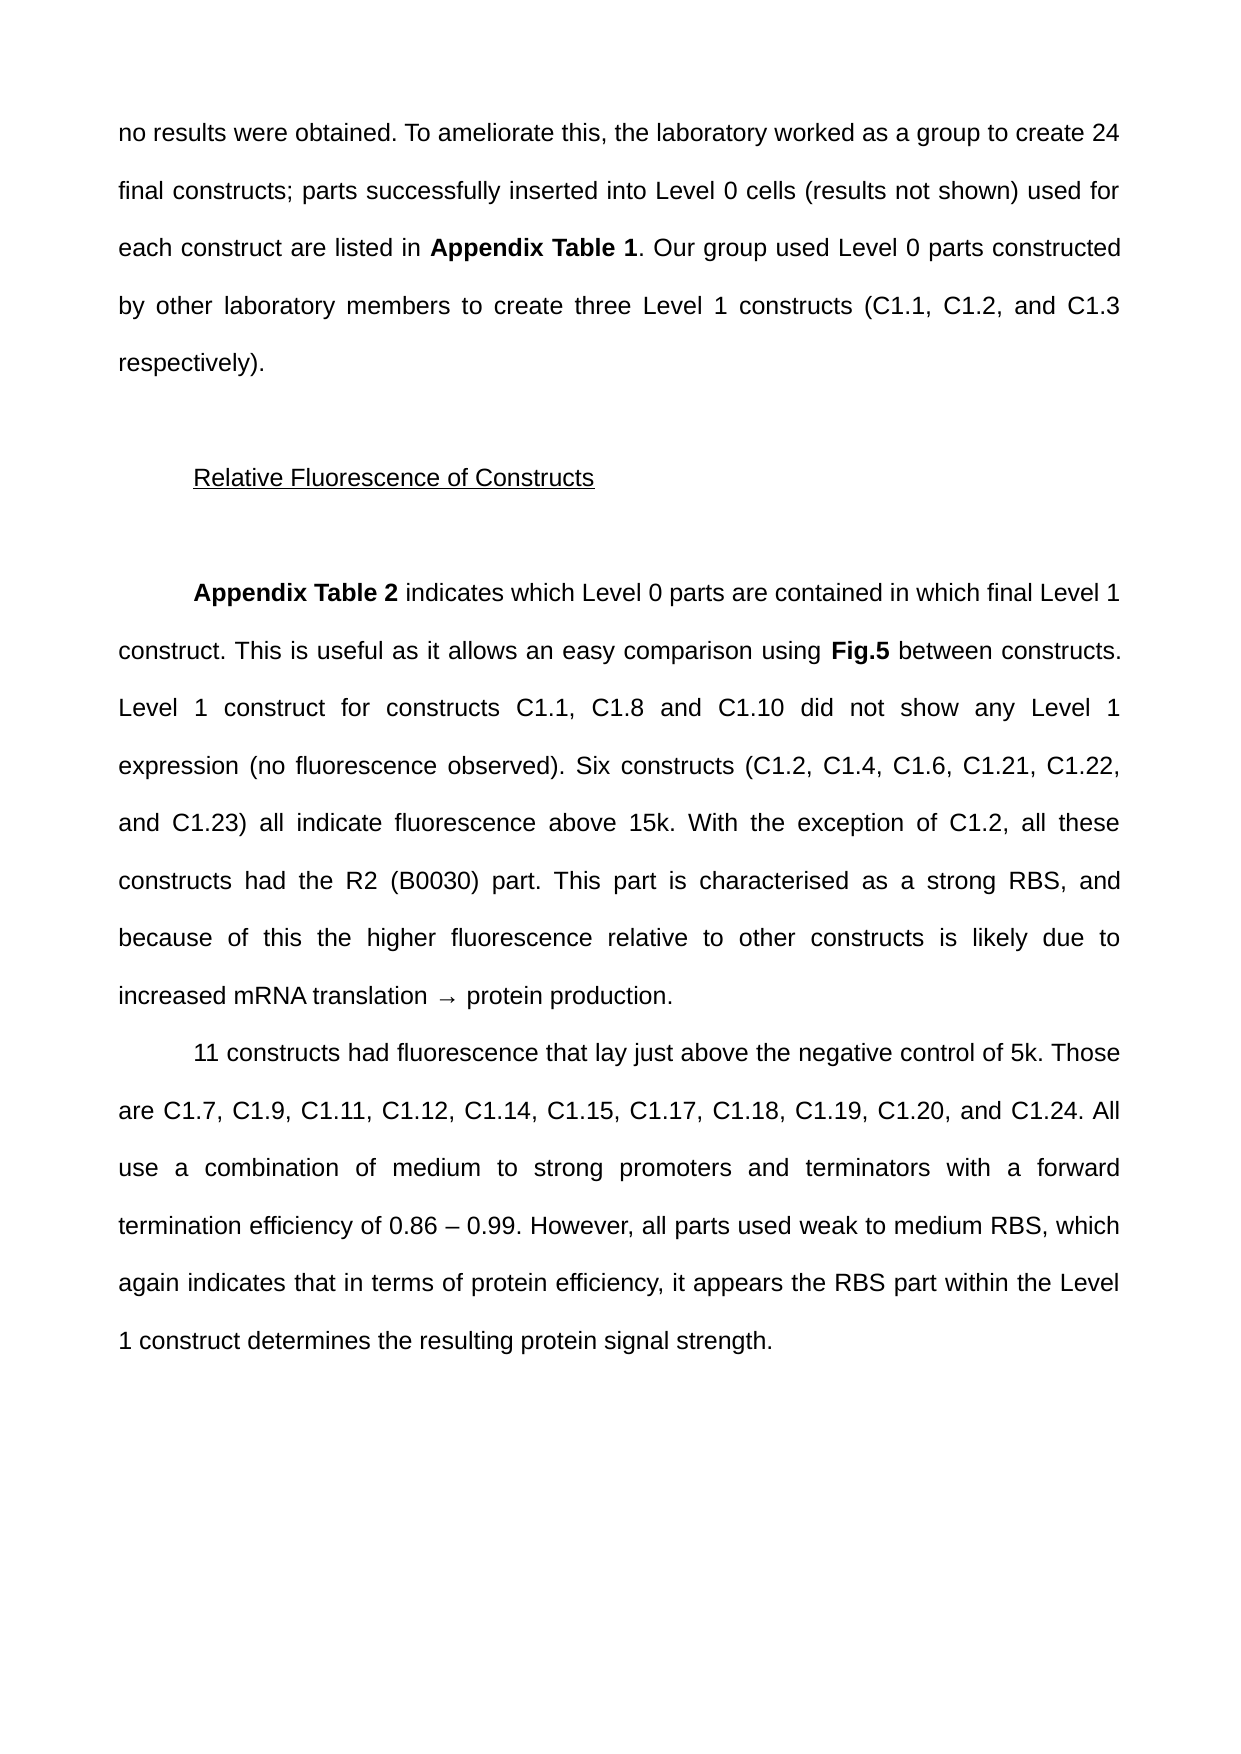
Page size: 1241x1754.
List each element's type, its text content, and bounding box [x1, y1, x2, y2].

text Appendix Table 2 indicates which Level 0 parts are contained in which final Level 1 construct. This is useful as it allows an easy comparison using Fig.5 between constructs. Level 1 construct for constructs C1.1, C1.8 and C1.10 did not show any Level 1 expression (no fluorescence observed). Six constructs (C1.2, C1.4, C1.6, C1.21, C1.22, and C1.23) all indicate fluorescence above 15k. With the exception of C1.2, all these constructs had the R2 (B0030) part. This part is characterised as a strong RBS, and because of this the higher fluorescence relative to other constructs is likely due to increased mRNA translation → protein production. [118, 578, 1122, 1009]
text 11 constructs had fluorescence that lay just above the negative control of 5k. Those are C1.7, C1.9, C1.11, C1.12, C1.14, C1.15, C1.17, C1.18, C1.19, C1.20, and C1.24. All use a combination of medium to strong promoters and terminators with a forward termination efficiency of 0.86 – 0.99. However, all parts used weak to medium RBS, which again indicates that in terms of protein efficiency, it appears the RBS part within the Level 1 construct determines the resulting protein signal strength. [118, 1038, 1122, 1354]
text no results were obtained. To ameliorate this, the laboratory worked as a group to create 24 final constructs; parts successfully inserted into Level 0 cells (results not shown) used for each construct are listed in Appendix Table 1. Our group used Level 0 parts constructed by other laboratory members to create three Level 1 constructs (C1.1, C1.2, and C1.3 respectively). [118, 118, 1122, 377]
text Relative Fluorescence of Constructs [118, 463, 1122, 492]
